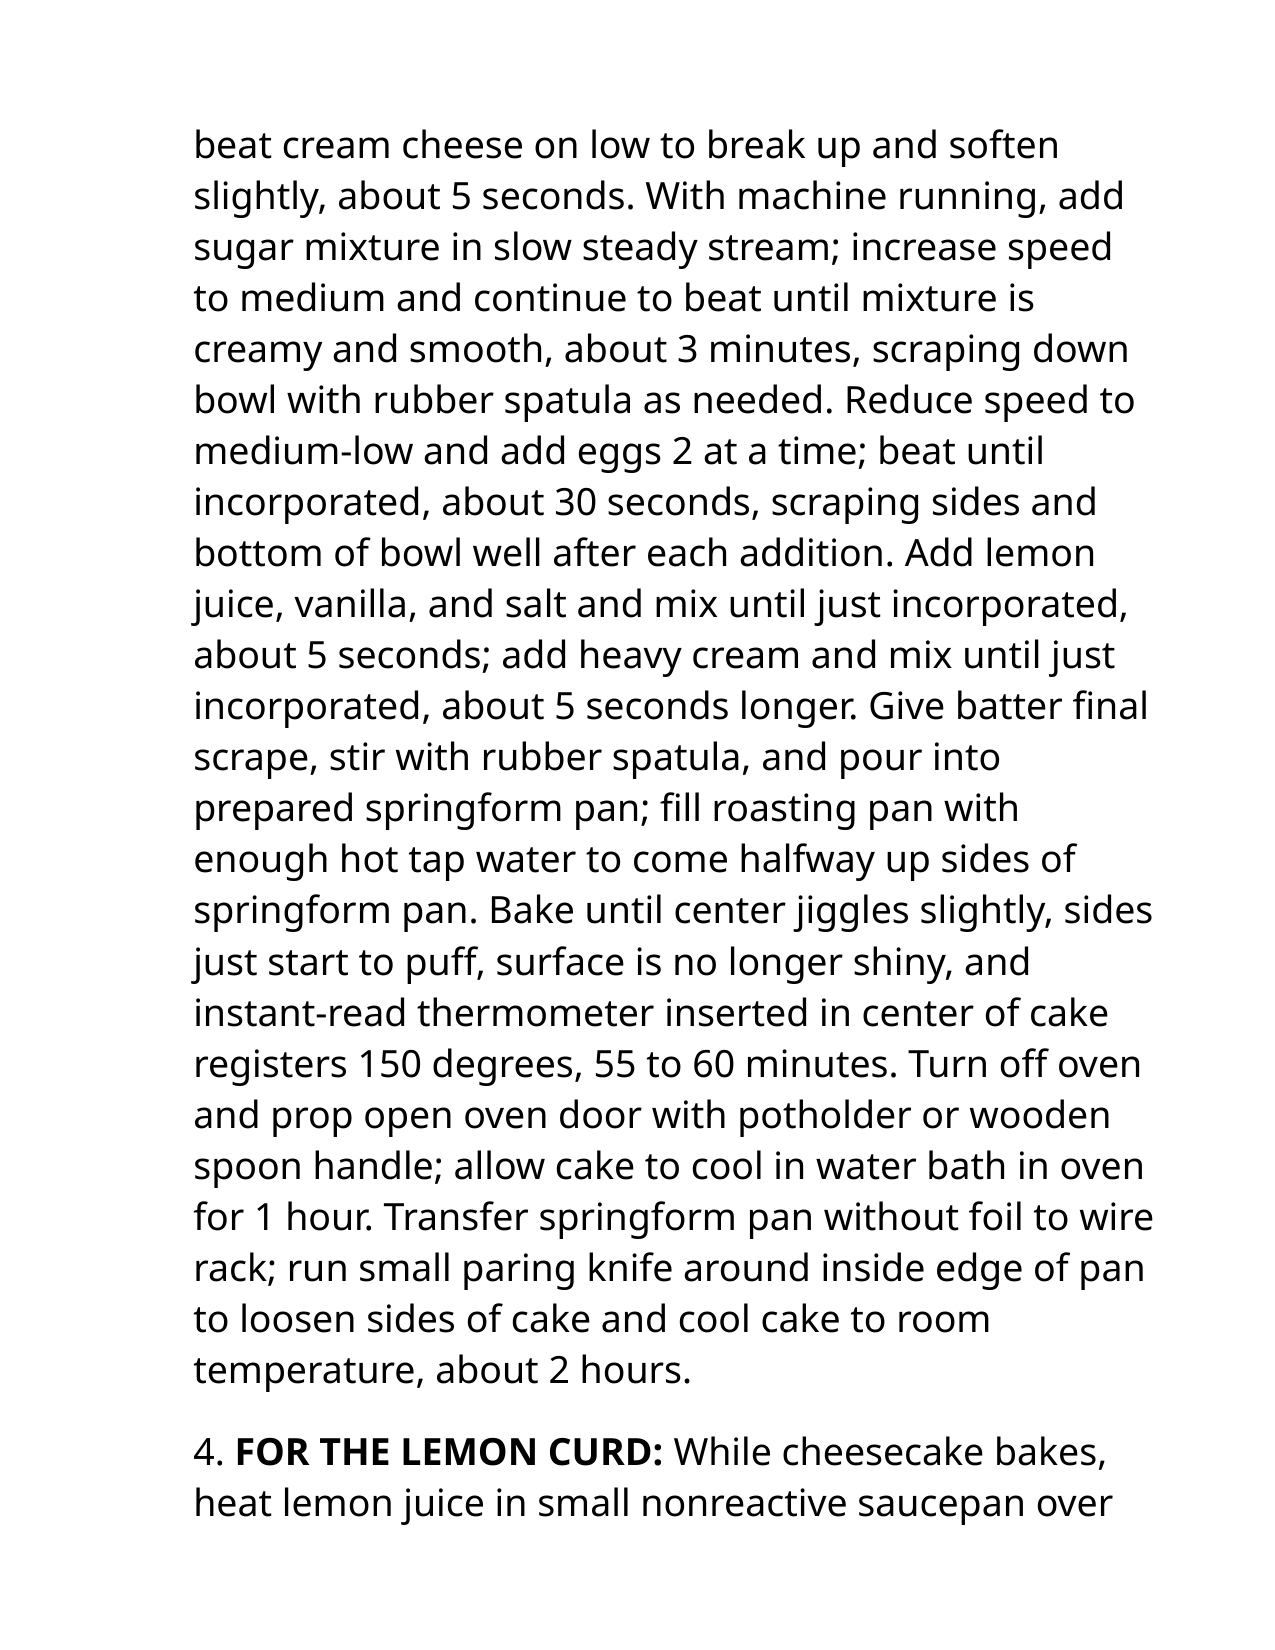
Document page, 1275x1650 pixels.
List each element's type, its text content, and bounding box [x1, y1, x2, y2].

text 4. FOR THE LEMON CURD: While cheesecake bakes, heat lemon juice in small nonreactive saucepan over [118, 1425, 1157, 1527]
text beat cream cheese on low to break up and soften slightly, about 5 seconds. With machine running, add sugar mixture in slow steady stream; increase speed to medium and continue to beat until mixture is creamy and smooth, about 3 minutes, scraping down bowl with rubber spatula as needed. Reduce speed to medium-low and add eggs 2 at a time; beat until incorporated, about 30 seconds, scraping sides and bottom of bowl well after each addition. Add lemon juice, vanilla, and salt and mix until just incorporated, about 5 seconds; add heavy cream and mix until just incorporated, about 5 seconds longer. Give batter final scrape, stir with rubber spatula, and pour into prepared springform pan; fill roasting pan with enough hot tap water to come halfway up sides of springform pan. Bake until center jiggles slightly, sides just start to puff, surface is no longer shiny, and instant-read thermometer inserted in center of cake registers 150 degrees, 55 to 60 minutes. Turn off oven and prop open oven door with potholder or wooden spoon handle; allow cake to cool in water bath in oven for 1 hour. Transfer springform pan without foil to wire rack; run small paring knife around inside edge of pan to loosen sides of cake and cool cake to room temperature, about 2 hours. [118, 118, 1157, 1394]
